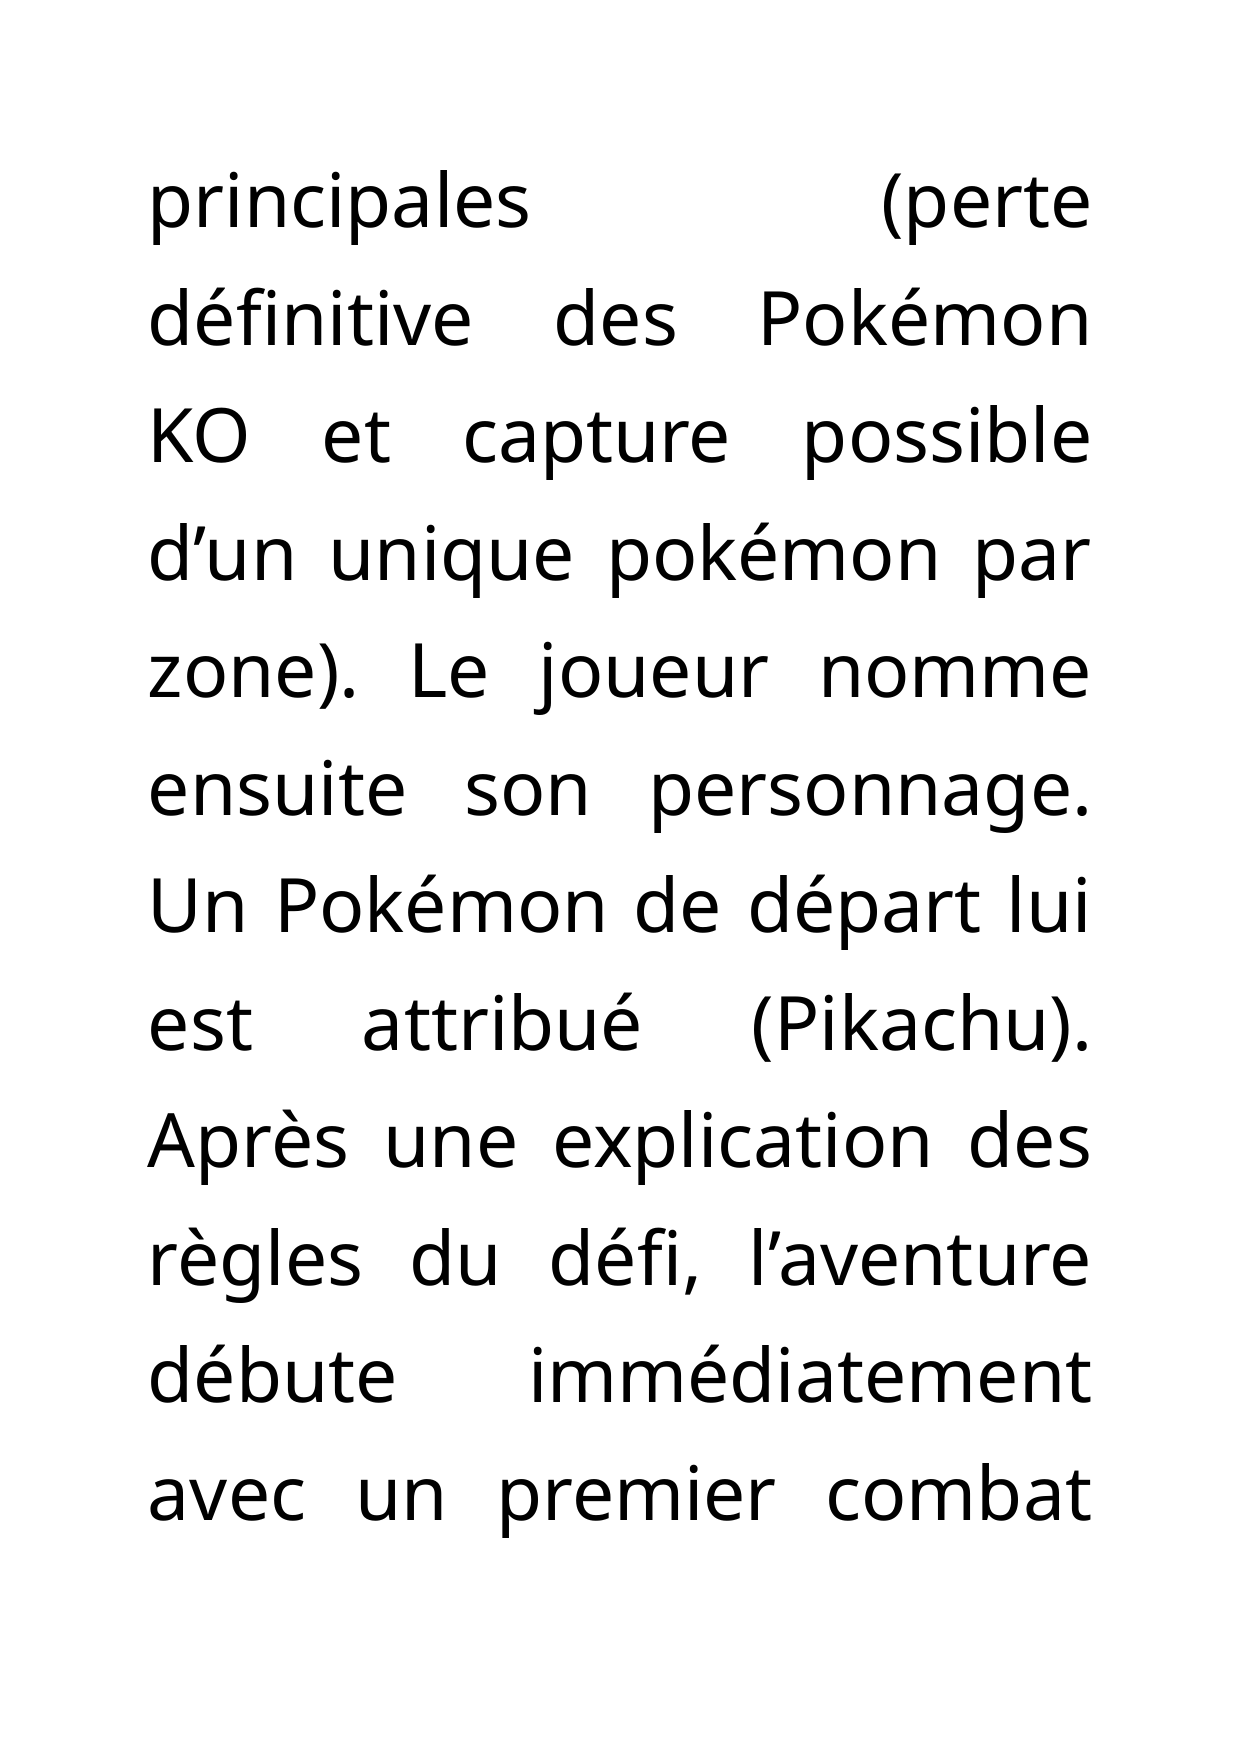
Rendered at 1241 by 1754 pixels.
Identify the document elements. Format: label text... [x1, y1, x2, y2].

text principales (perte définitive des Pokémon KO et capture possible d’un unique pokémon par zone). Le joueur nomme ensuite son personnage. Un Pokémon de départ lui est attribué (Pikachu). Après une explication des règles du défi, l’aventure débute immédiatement avec un premier combat [148, 148, 1093, 1542]
